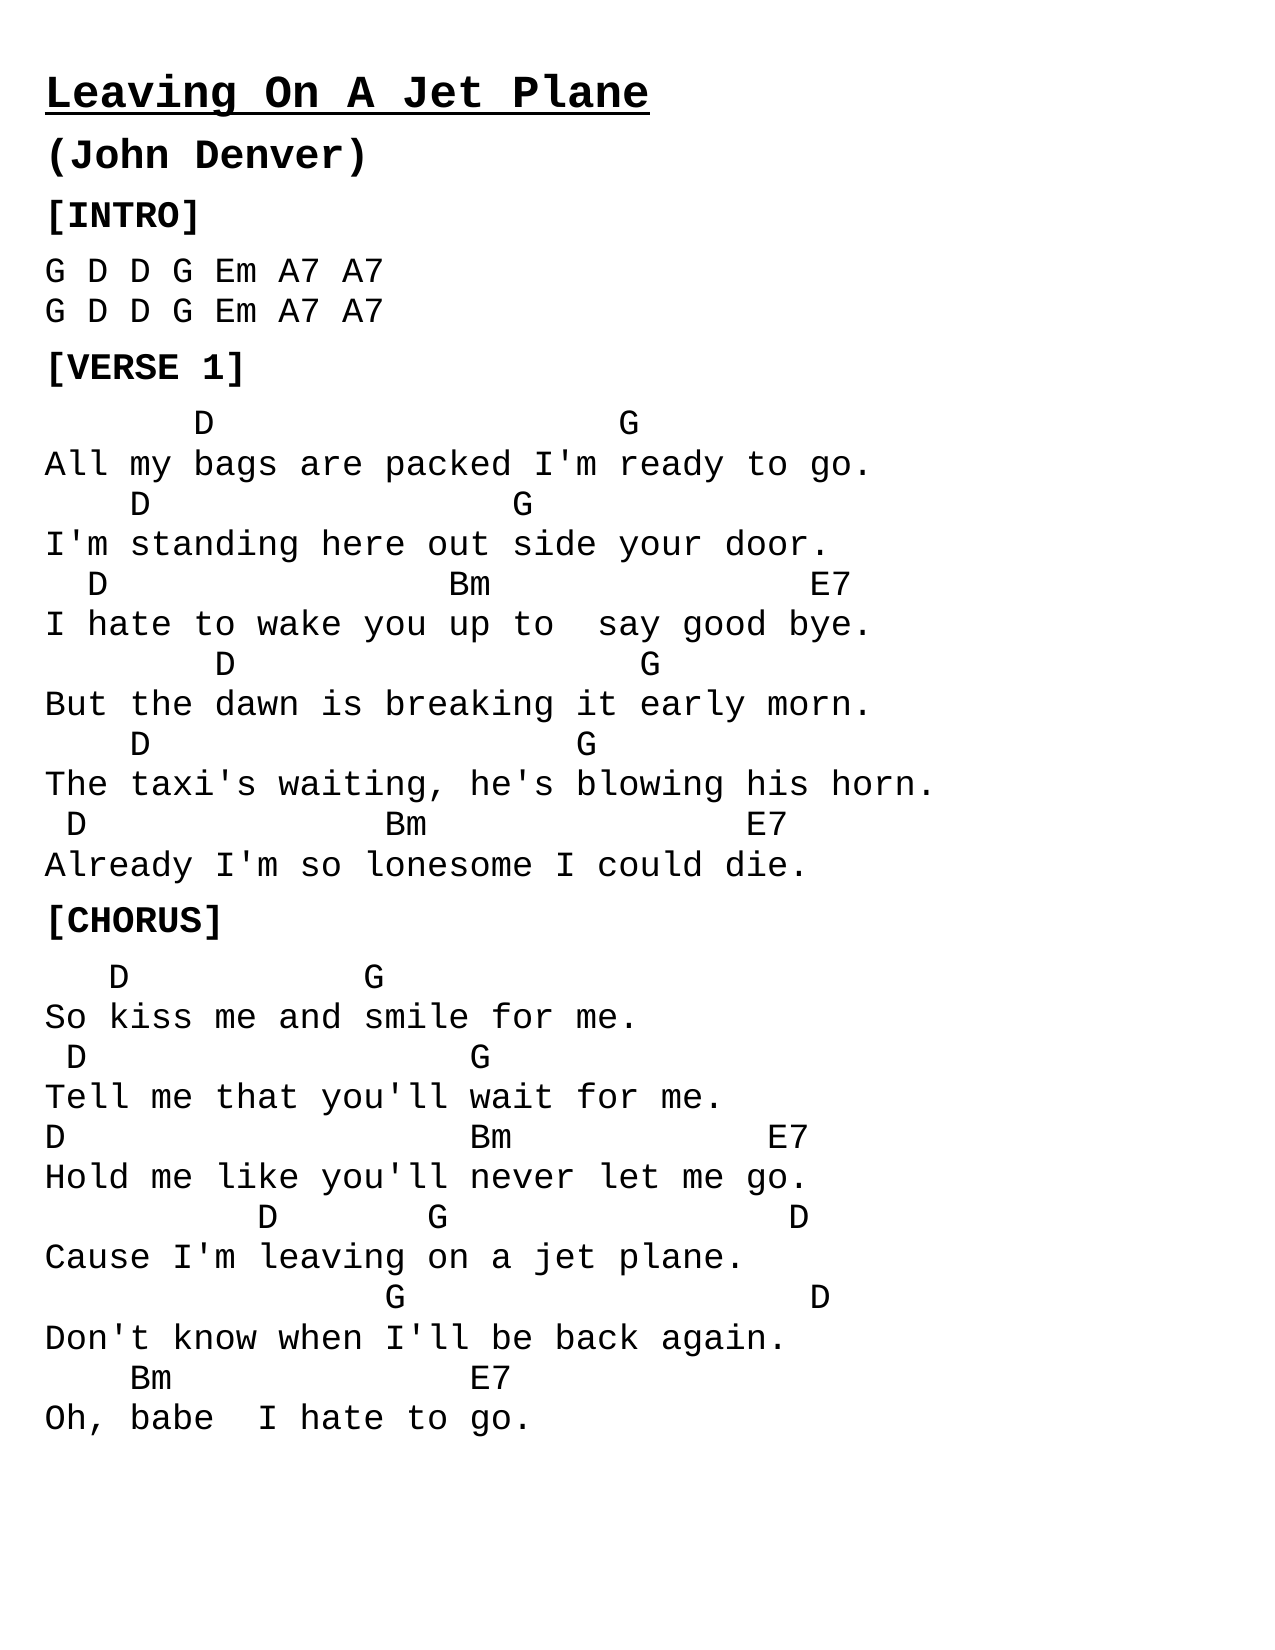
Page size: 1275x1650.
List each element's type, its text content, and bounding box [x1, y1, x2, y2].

text D G [44, 646, 1231, 686]
text Don't know when I'll be back again. [44, 1319, 1231, 1360]
text Oh, babe I hate to go. [44, 1400, 1231, 1440]
subtitle [CHORUS] [44, 901, 1231, 944]
text The taxi's waiting, he's blowing his horn. [44, 766, 1231, 806]
text D Bm E7 [44, 1119, 1231, 1159]
text G D D G Em A7 A7 [44, 293, 1231, 333]
text D Bm E7 [44, 566, 1231, 606]
text D G [44, 486, 1231, 526]
text Hold me like you'll never let me go. [44, 1159, 1231, 1199]
text All my bags are packed I'm ready to go. [44, 445, 1231, 486]
text D G D [44, 1199, 1231, 1239]
text D G [44, 1039, 1231, 1079]
text D G [44, 405, 1231, 445]
text G D D G Em A7 A7 [44, 253, 1231, 293]
text Already I'm so lonesome I could die. [44, 846, 1231, 887]
subtitle [VERSE 1] [44, 348, 1231, 391]
text D Bm E7 [44, 806, 1231, 846]
text G D [44, 1279, 1231, 1319]
text So kiss me and smile for me. [44, 999, 1231, 1039]
text I'm standing here out side your door. [44, 526, 1231, 566]
subtitle (John Denver) [44, 134, 1231, 181]
text Bm E7 [44, 1360, 1231, 1400]
text Cause I'm leaving on a jet plane. [44, 1239, 1231, 1279]
text But the dawn is breaking it early morn. [44, 686, 1231, 726]
subtitle Leaving On A Jet Plane [44, 69, 1231, 121]
text D G [44, 959, 1231, 999]
text D G [44, 726, 1231, 766]
text Tell me that you'll wait for me. [44, 1079, 1231, 1119]
subtitle [INTRO] [44, 196, 1231, 238]
text I hate to wake you up to say good bye. [44, 606, 1231, 646]
